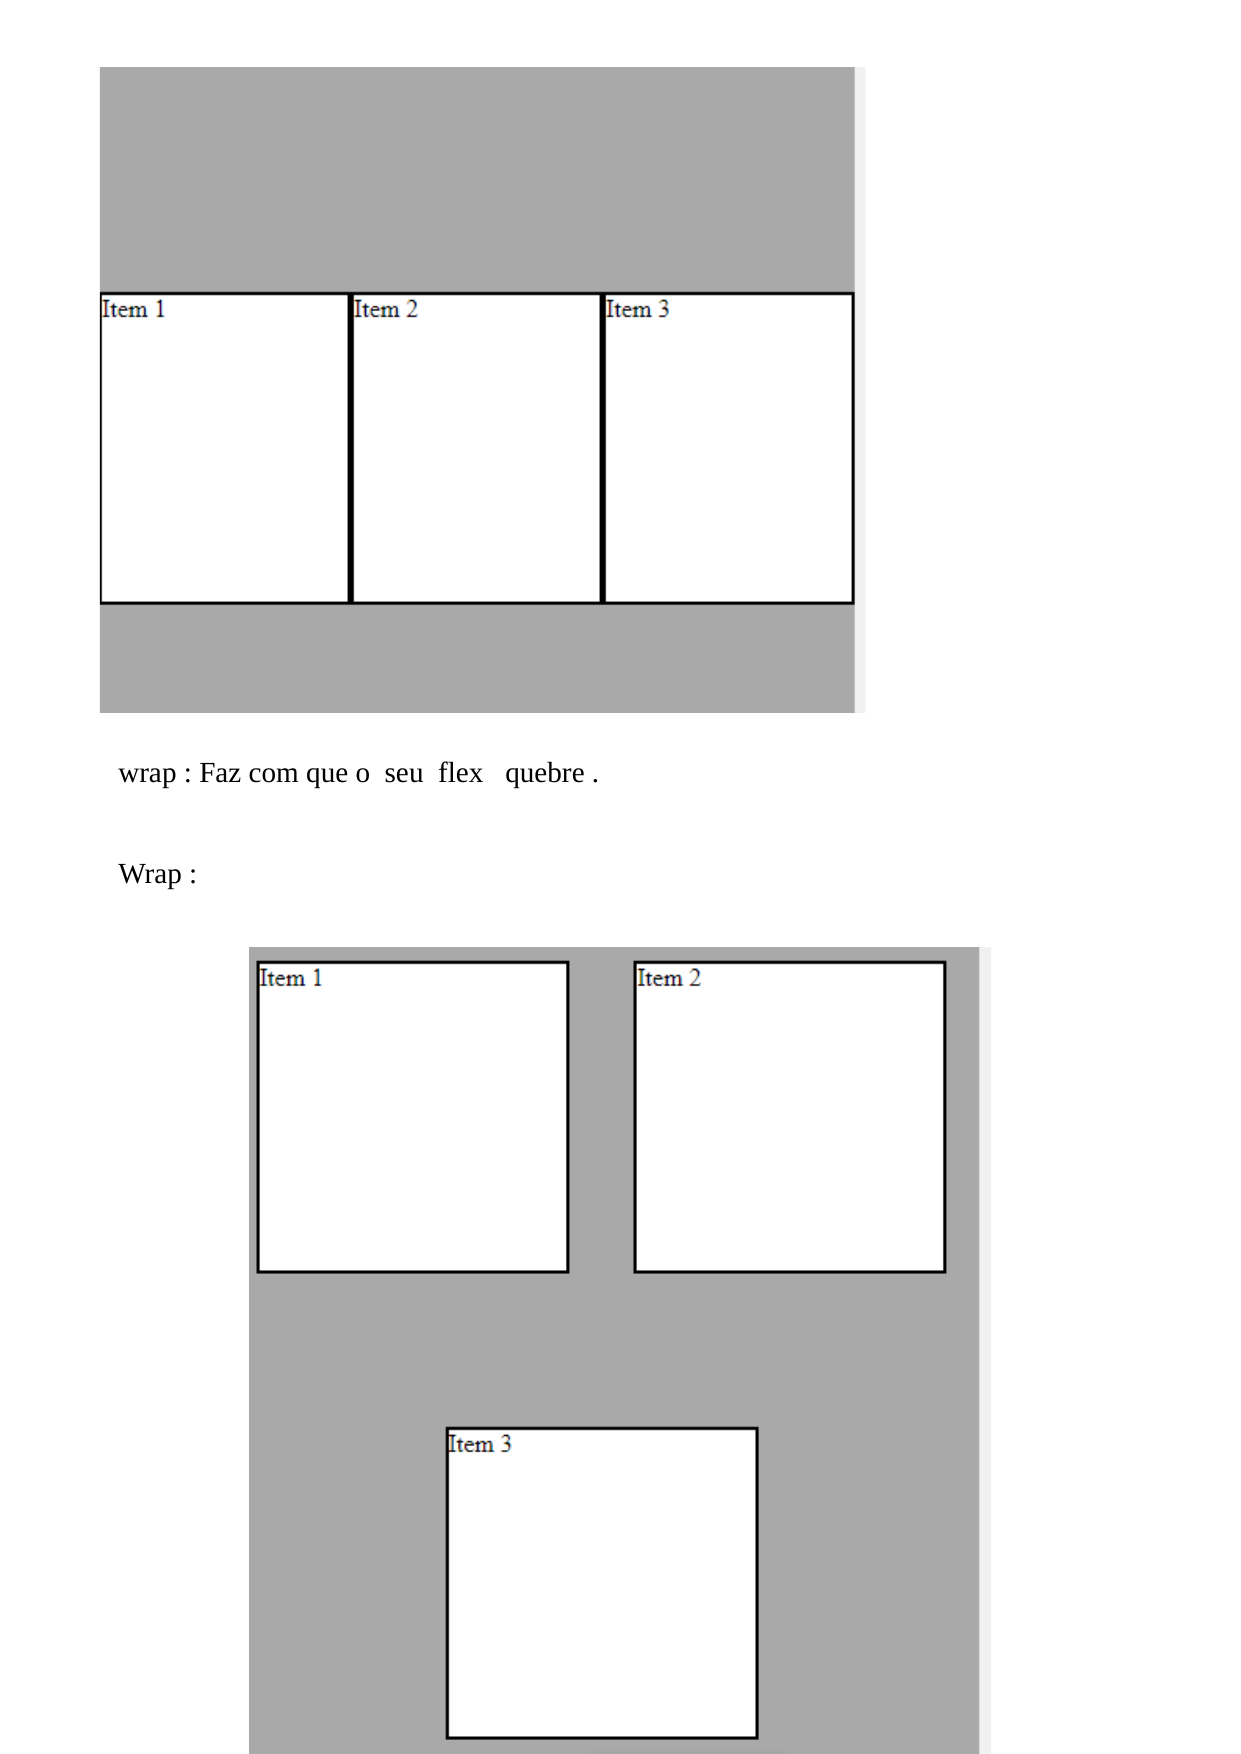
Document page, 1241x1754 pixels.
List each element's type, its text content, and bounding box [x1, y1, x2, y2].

picture [249, 947, 992, 1754]
picture [99, 67, 866, 713]
text Wrap : [118, 856, 1122, 889]
text wrap : Faz com que o seu flex quebre . [118, 755, 1122, 789]
